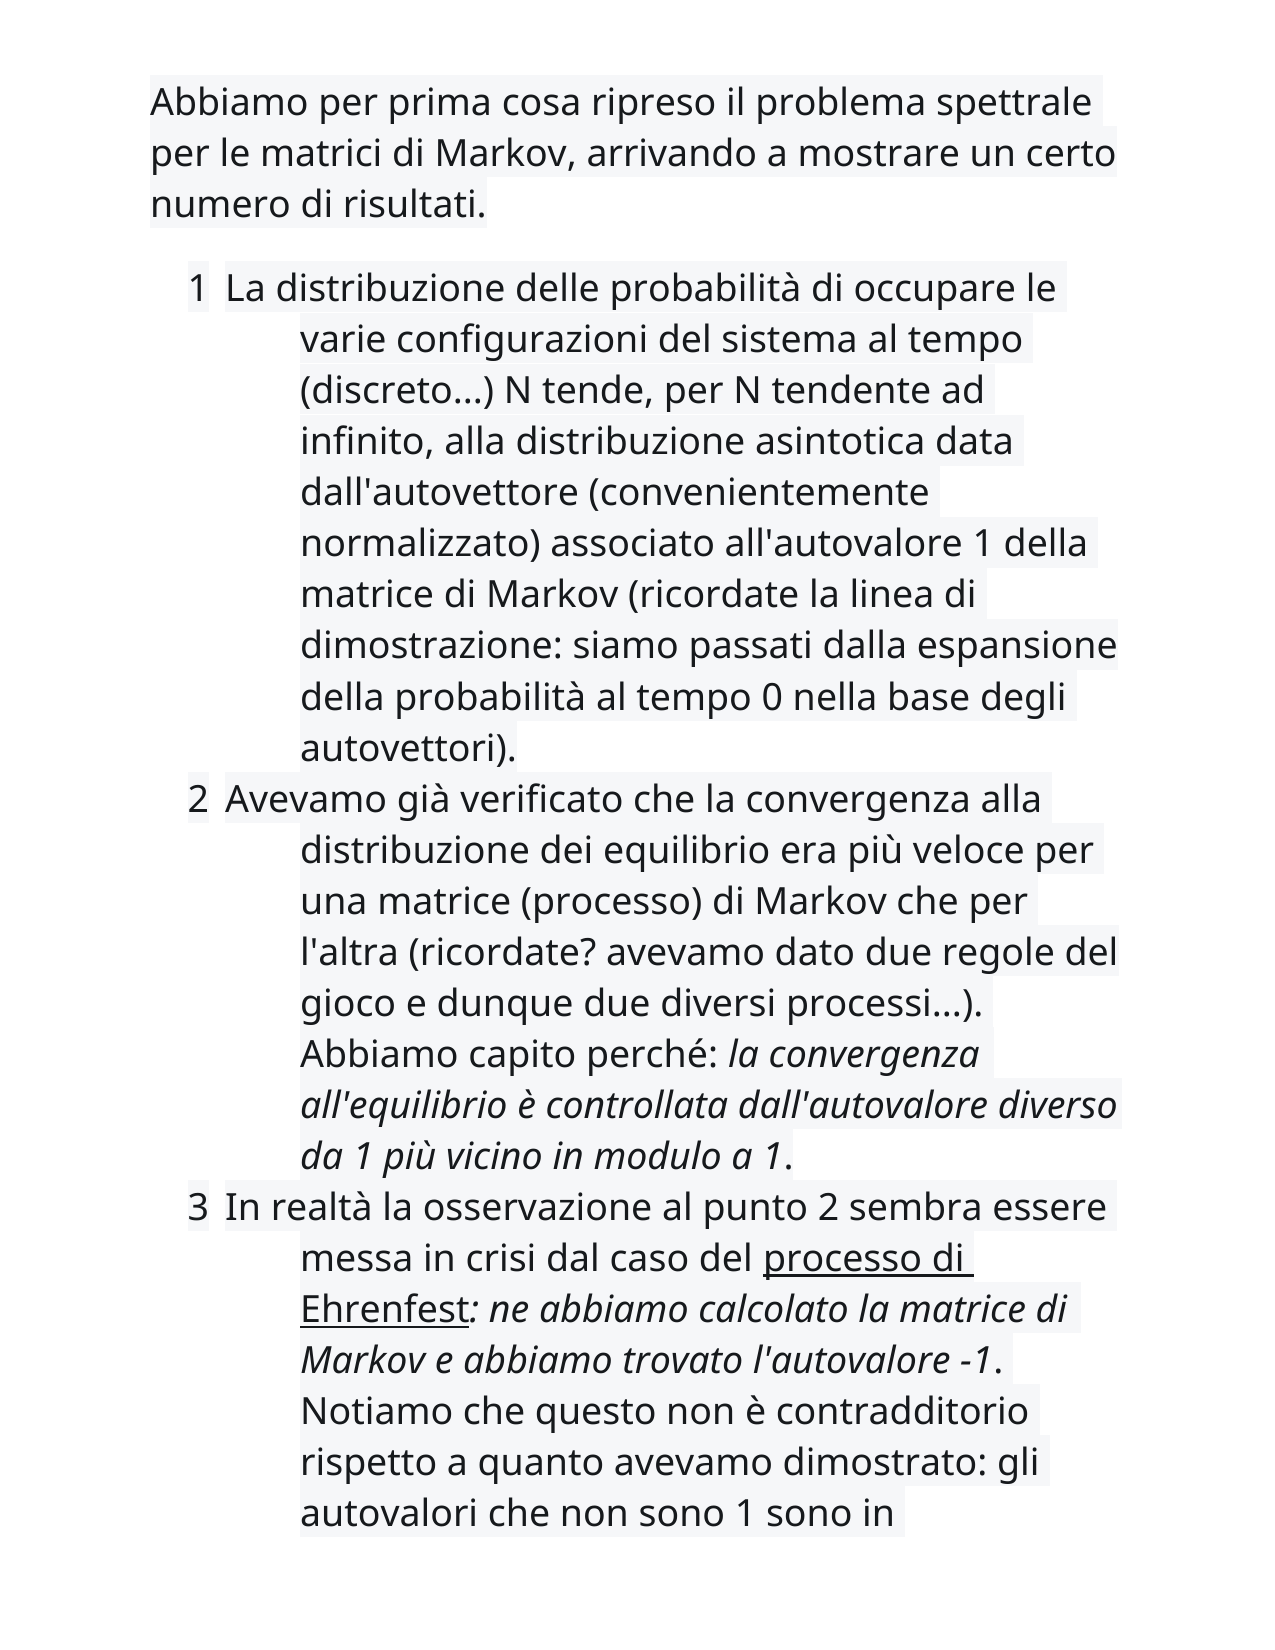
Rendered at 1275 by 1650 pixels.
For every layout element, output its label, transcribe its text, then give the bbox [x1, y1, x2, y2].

list La distribuzione delle probabilità di occupare le varie configurazioni del sistema al tempo (discreto...) N tende, per N tendente ad infinito, alla distribuzione asintotica data dall'autovettore (convenientemente normalizzato) associato all'autovalore 1 della matrice di Markov (ricordate la linea di dimostrazione: siamo passati dalla espansione della probabilità al tempo 0 nella base degli autovettori). [187, 261, 1125, 772]
list Avevamo già verificato che la convergenza alla distribuzione dei equilibrio era più veloce per una matrice (processo) di Markov che per l'altra (ricordate? avevamo dato due regole del gioco e dunque due diversi processi...). Abbiamo capito perché: la convergenza all'equilibrio è controllata dall'autovalore diverso da 1 più vicino in modulo a 1. [187, 772, 1125, 1180]
text Abbiamo per prima cosa ripreso il problema spettrale per le matrici di Markov, arrivando a mostrare un certo numero di risultati. [150, 75, 1125, 228]
list In realtà la osservazione al punto 2 sembra essere messa in crisi dal caso del processo di Ehrenfest: ne abbiamo calcolato la matrice di Markov e abbiamo trovato l'autovalore -1. Notiamo che questo non è contradditorio rispetto a quanto avevamo dimostrato: gli autovalori che non sono 1 sono in [187, 1180, 1125, 1537]
